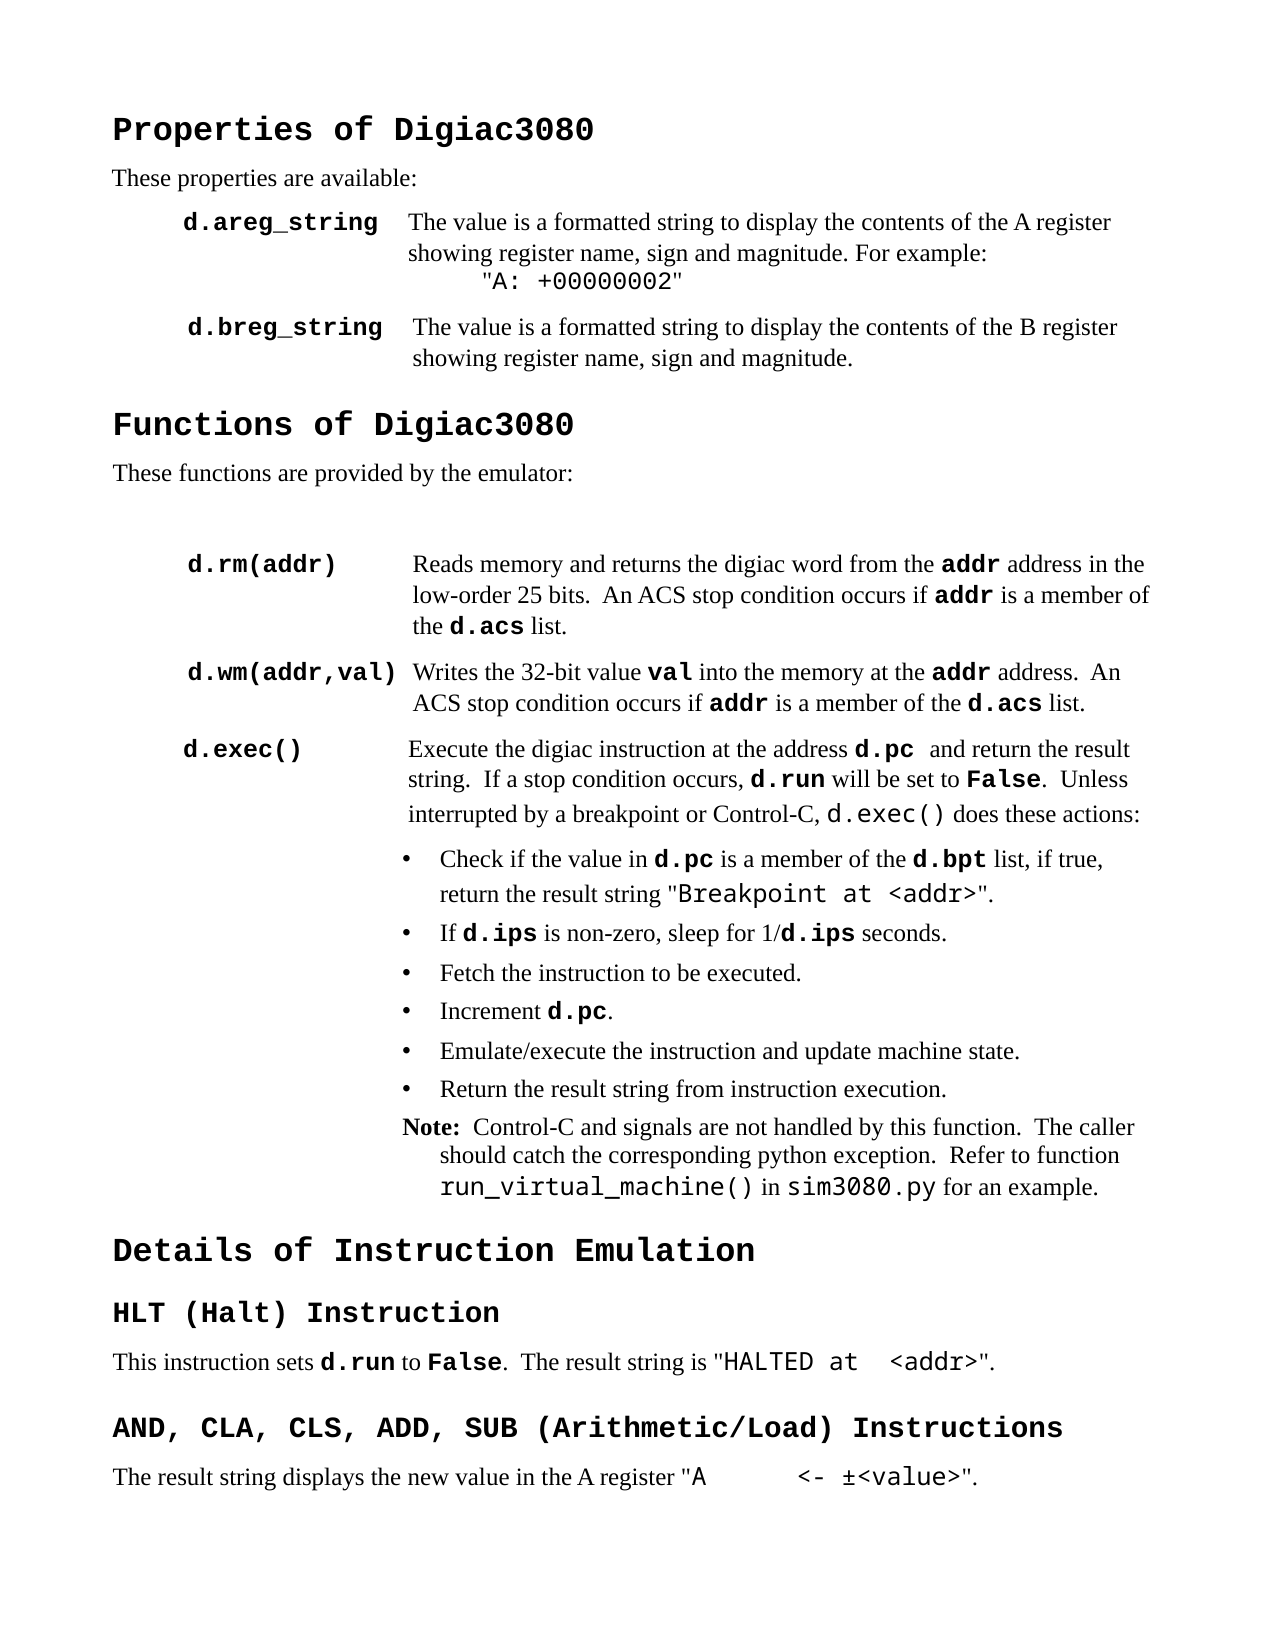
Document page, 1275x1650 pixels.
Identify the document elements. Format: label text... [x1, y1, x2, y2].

text d.areg_string The value is a formatted string to display the contents of the A register showing register name, sign and magnitude. For example: "A: +00000002" [183, 207, 1162, 297]
text The result string displays the new value in the A register "A <- ±<value>". [112, 1458, 1162, 1492]
list Check if the value in d.pc is a member of the d.bpt list, if true, return the result string "Breakpoint at <addr>". [402, 844, 1162, 909]
text d.wm(addr,val) Writes the 32-bit value val into the memory at the addr address. An ACS stop condition occurs if addr is a member of the d.acs list. [187, 657, 1162, 719]
text These functions are provided by the emulator: [112, 458, 1162, 487]
text These properties are available: [111, 163, 1162, 192]
text d.breg_string The value is a formatted string to display the contents of the B register showing register name, sign and magnitude. [187, 312, 1162, 372]
subtitle AND, CLA, CLS, ADD, SUB (Arithmetic/Load) Instructions [112, 1412, 1162, 1446]
subtitle Details of Instruction Emulation [112, 1233, 1162, 1271]
list If d.ips is non-zero, sleep for 1/d.ips seconds. [402, 918, 1162, 949]
list Emulate/execute the instruction and update machine state. [402, 1036, 1162, 1065]
text This instruction sets d.run to False. The result string is "HALTED at <addr>". [112, 1344, 1162, 1378]
subtitle HLT (Halt) Instruction [112, 1298, 1162, 1331]
text d.exec() Execute the digiac instruction at the address d.pc and return the result string. If a stop condition occurs, d.run will be set to False. Unless interrupted by a breakpoint or Control-C, d.exec() does these actions: [183, 734, 1162, 829]
subtitle Functions of Digiac3080 [112, 408, 1162, 446]
text d.rm(addr) Reads memory and returns the digiac word from the addr address in the low-order 25 bits. An ACS stop condition occurs if addr is a member of the d.acs list. [187, 549, 1162, 642]
subtitle Properties of Digiac3080 [112, 112, 1162, 151]
list Increment d.pc. [402, 996, 1162, 1027]
list Fetch the instruction to be executed. [402, 958, 1162, 987]
list Return the result string from instruction execution. [402, 1074, 1162, 1102]
text Note: Control-C and signals are not handled by this function. The caller should catch the corresponding python exception. Refer to function run_virtual_machine() in sim3080.py for an example. [402, 1112, 1162, 1203]
